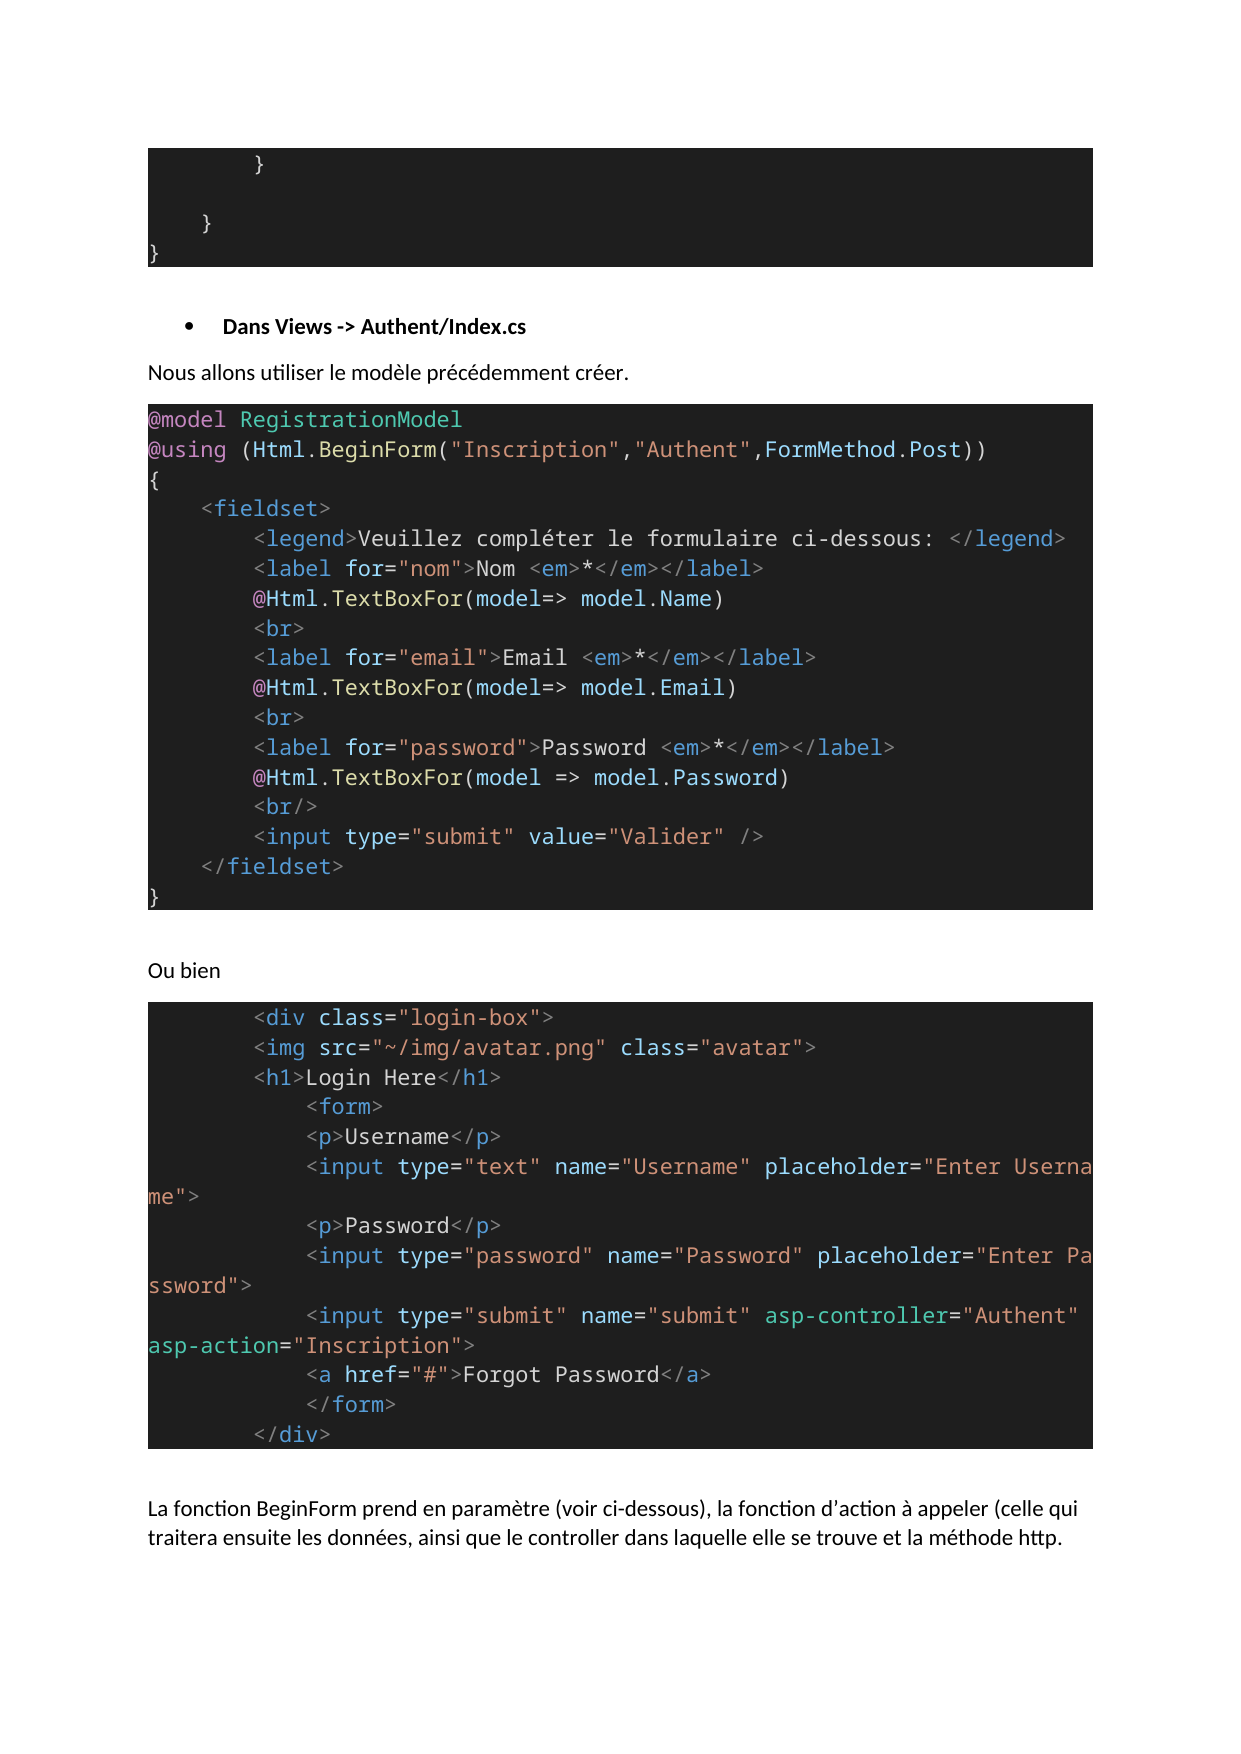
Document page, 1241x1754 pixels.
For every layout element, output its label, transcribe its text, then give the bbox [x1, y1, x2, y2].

text { [148, 463, 1093, 493]
text <label for="nom">Nom <em>*</em></label> [148, 553, 1093, 583]
text @model RegistrationModel [148, 404, 1093, 434]
text <label for="password">Password <em>*</em></label> [148, 732, 1093, 761]
list Dans Views -> Authent/Index.cs [185, 312, 1093, 341]
text Ou bien [148, 956, 1093, 984]
text <input type="text" name="Username" placeholder="Enter Username"> [148, 1151, 1093, 1210]
text <img src="~/img/avatar.png" class="avatar"> [148, 1032, 1093, 1061]
text <div class="login-box"> [148, 1002, 1093, 1032]
text } [148, 237, 1093, 267]
text <input type="password" name="Password" placeholder="Enter Password"> [148, 1240, 1093, 1300]
text <a href="#">Forgot Password</a> [148, 1359, 1093, 1389]
text } [148, 881, 1093, 910]
text @Html.TextBoxFor(model=> model.Email) [148, 672, 1093, 702]
text <br> [148, 702, 1093, 732]
text @using (Html.BeginForm("Inscription","Authent",FormMethod.Post)) [148, 434, 1093, 463]
text @Html.TextBoxFor(model=> model.Name) [148, 583, 1093, 612]
text <br/> [148, 791, 1093, 821]
text } [148, 148, 1093, 177]
text <form> [148, 1091, 1093, 1121]
text </form> [148, 1389, 1093, 1419]
text </fieldset> [148, 851, 1093, 881]
text <p>Password</p> [148, 1210, 1093, 1240]
text <p>Username</p> [148, 1121, 1093, 1151]
text </div> [148, 1419, 1093, 1449]
text <input type="submit" value="Valider" /> [148, 821, 1093, 851]
text <h1>Login Here</h1> [148, 1061, 1093, 1091]
text <fieldset> [148, 493, 1093, 523]
text } [148, 207, 1093, 237]
text <legend>Veuillez compléter le formulaire ci-dessous: </legend> [148, 523, 1093, 553]
text <label for="email">Email <em>*</em></label> [148, 642, 1093, 672]
text <input type="submit" name="submit" asp-controller="Authent" asp-action="Inscription"> [148, 1300, 1093, 1359]
text Nous allons utiliser le modèle précédemment créer. [148, 358, 1093, 386]
text <br> [148, 612, 1093, 642]
text @Html.TextBoxFor(model => model.Password) [148, 761, 1093, 791]
text La fonction BeginForm prend en paramètre (voir ci-dessous), la fonction d’action à appeler (celle qui traitera ensuite les données, ainsi que le controller dans laquelle elle se trouve et la méthode http. [148, 1494, 1093, 1552]
